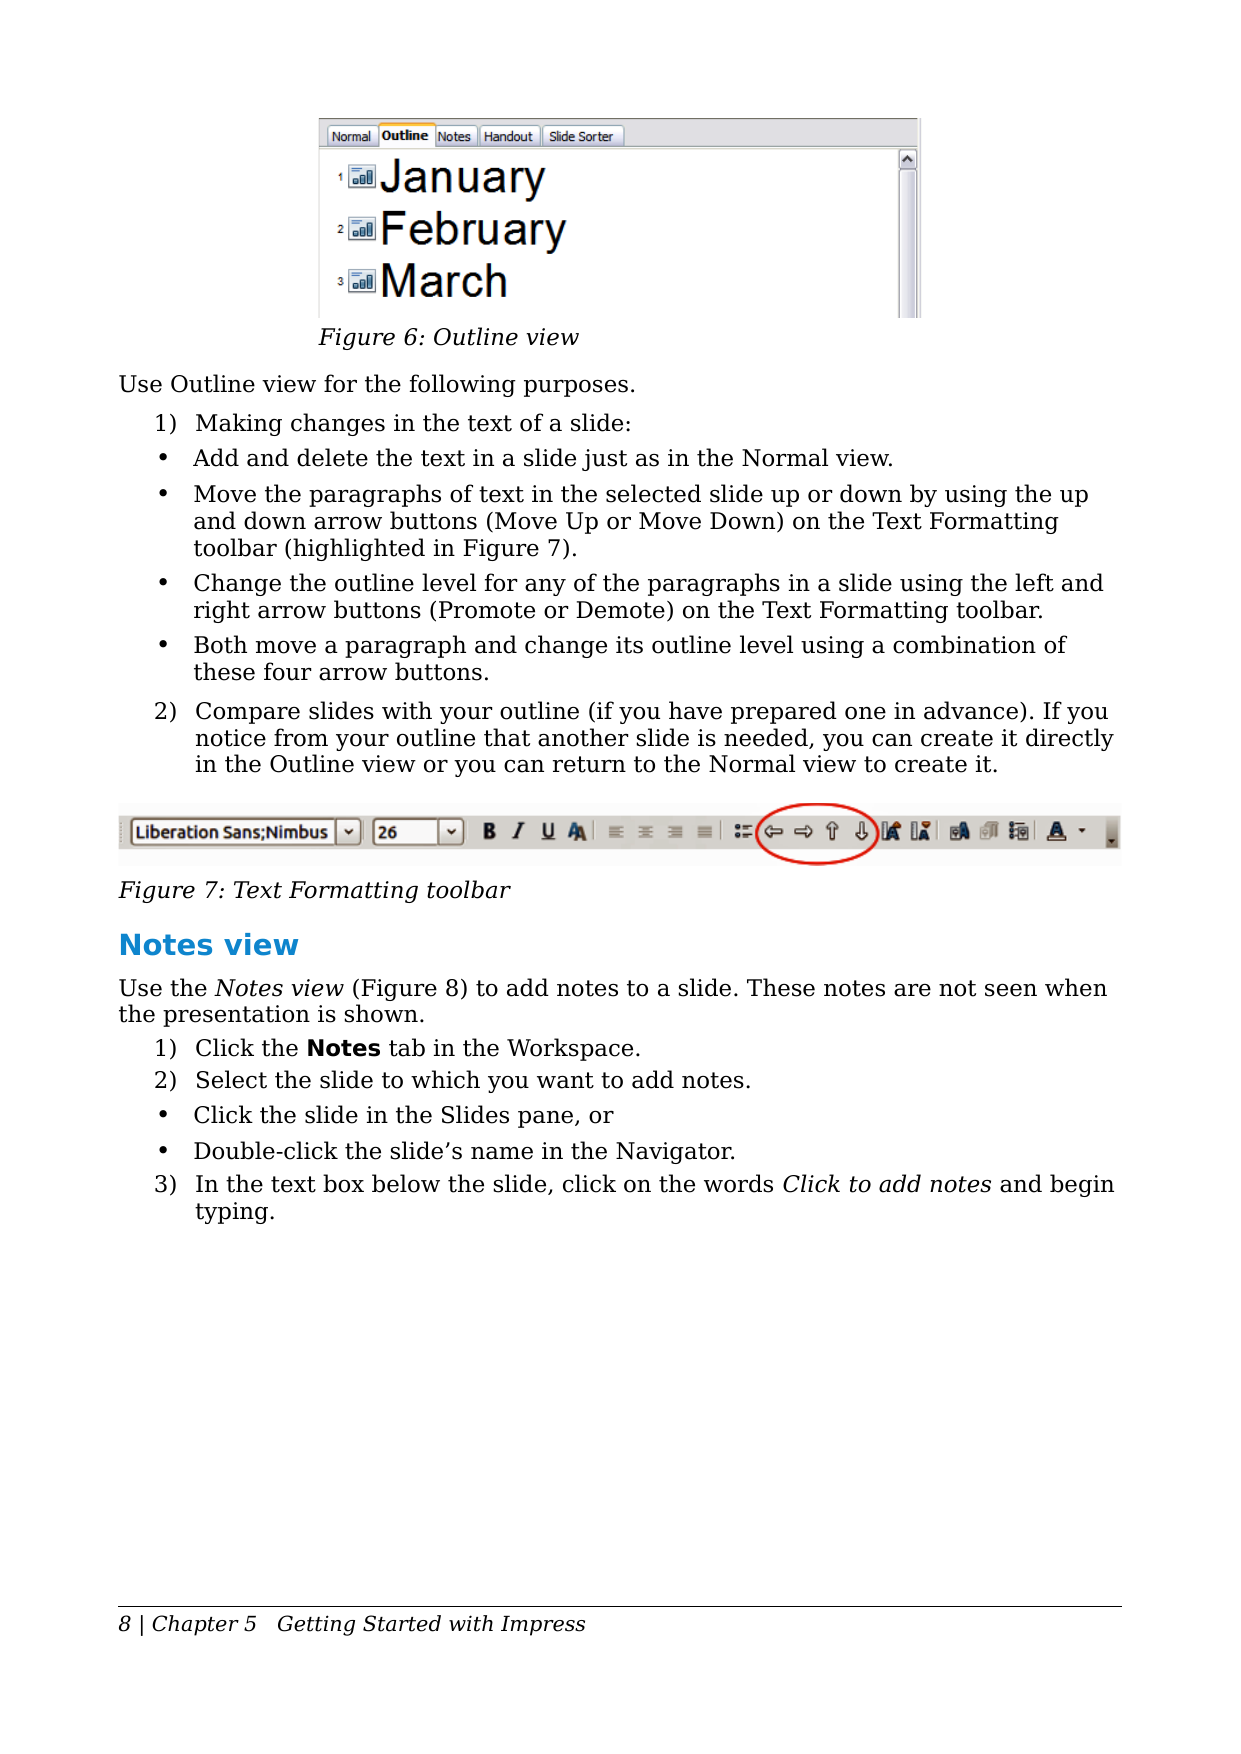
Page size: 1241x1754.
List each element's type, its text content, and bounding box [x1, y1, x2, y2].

list Both move a paragraph and change its outline level using a combination of these four arrow buttons. [156, 630, 1122, 686]
list Add and delete the text in a slide just as in the Normal view. [156, 443, 1122, 473]
picture [318, 118, 922, 318]
list Select the slide to which you want to add notes. [177, 1068, 1122, 1094]
text Figure 6: Outline view [319, 324, 921, 351]
list Making changes in the text of a slide: [177, 411, 1122, 437]
picture [118, 803, 1122, 866]
list Use the Notes view (Figure 8) to add notes to a slide. These notes are not seen when the presentation is shown. [118, 975, 1122, 1028]
list Compare slides with your outline (if you have prepared one in advance). If you notice from your outline that another slide is needed, you can create it directly in the Outline view or you can return to the Normal view to create it. [177, 698, 1122, 778]
list Click the slide in the Slides pane, or [156, 1101, 1122, 1130]
text Use Outline view for the following purposes. [118, 371, 1122, 398]
list Change the outline level for any of the paragraphs in a slide using the left and right arrow buttons (Promote or Demote) on the Text Formatting toolbar. [156, 568, 1122, 623]
subtitle Notes view [118, 929, 1122, 963]
list Double-click the slide’s name in the Navigator. [156, 1136, 1122, 1165]
list In the text box below the slide, click on the words Click to add notes and begin typing. [177, 1171, 1122, 1225]
list Click the Notes tab in the Workspace. [177, 1035, 1122, 1061]
list Move the paragraphs of text in the selected slide up or down by using the up and down arrow buttons (Move Up or Move Down) on the Text Formatting toolbar (highlighted in Figure 7). [156, 479, 1122, 561]
text Figure 7: Text Formatting toolbar [118, 878, 1122, 904]
